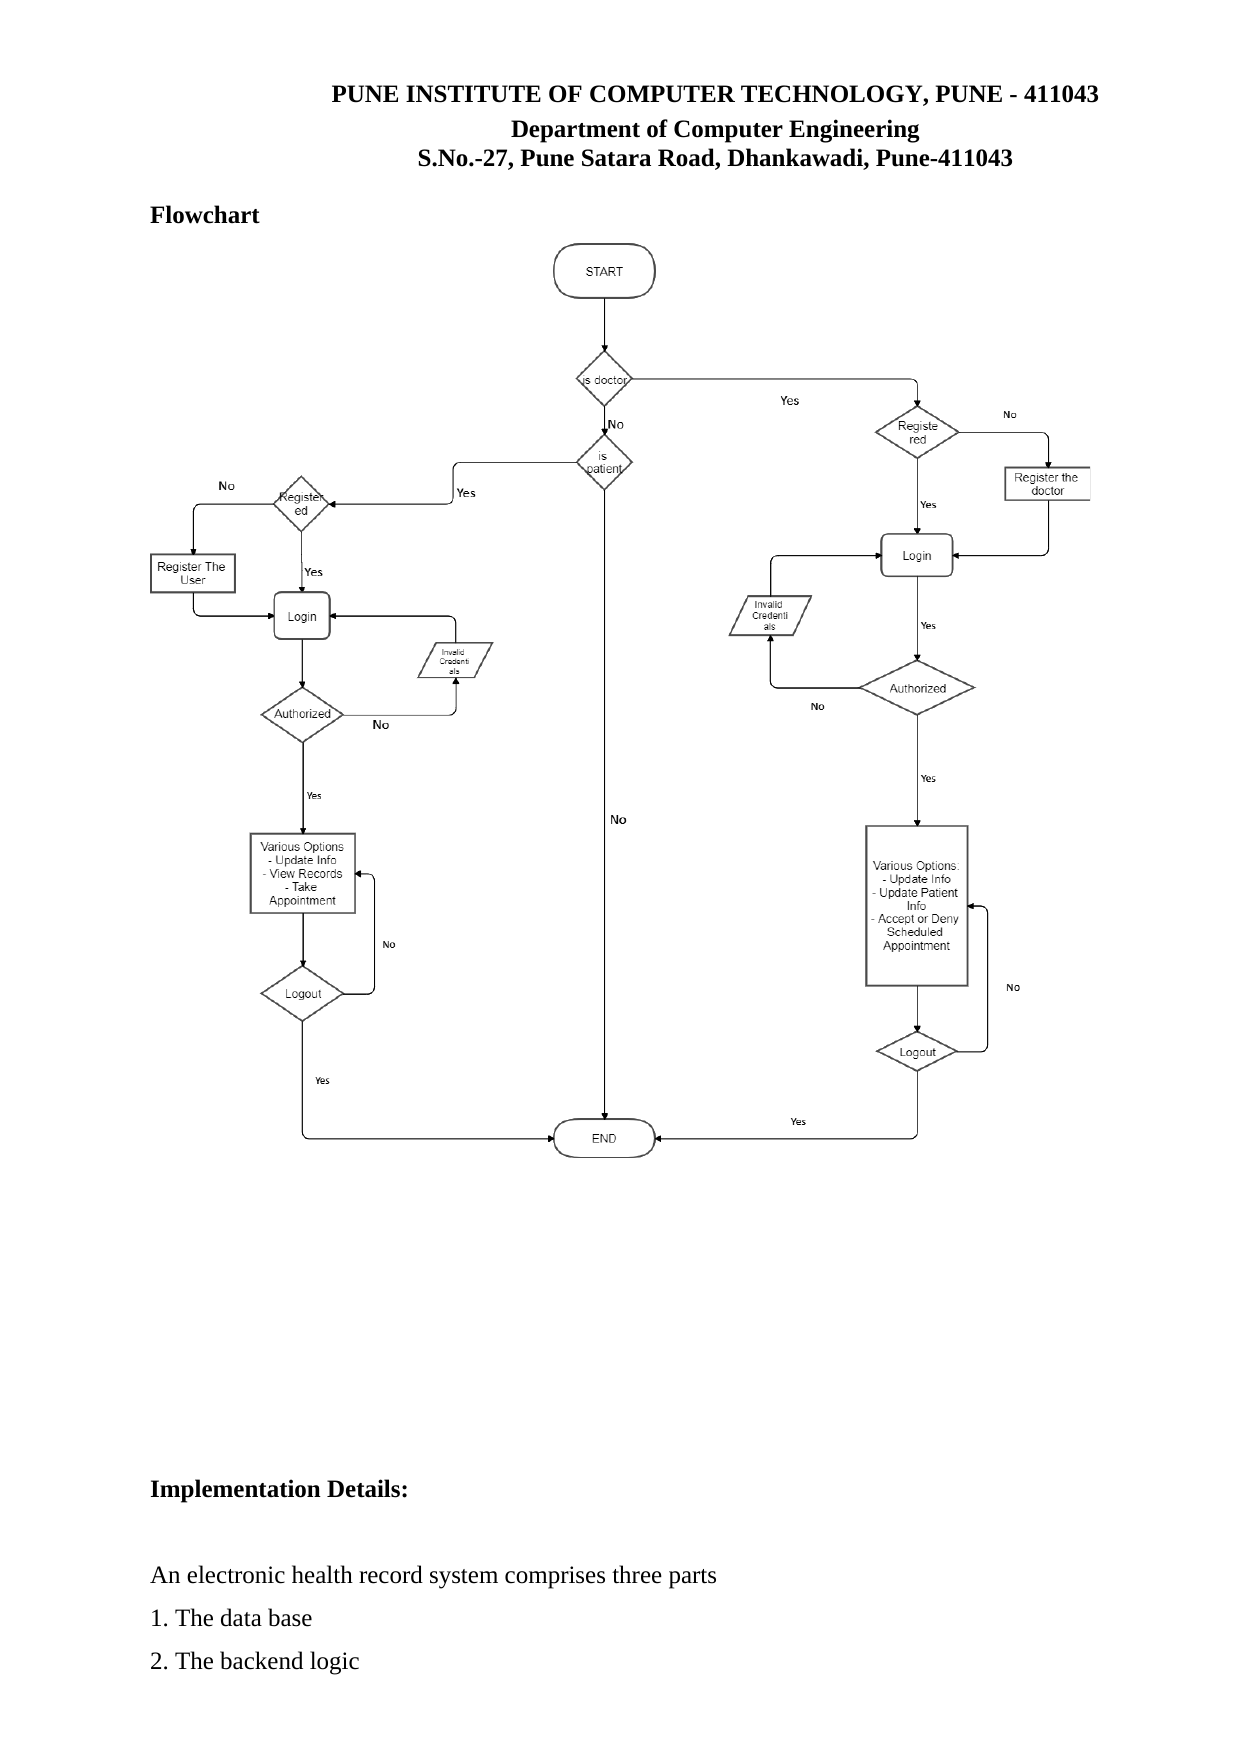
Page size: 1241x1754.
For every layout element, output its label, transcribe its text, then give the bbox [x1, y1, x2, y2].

text 1. The data base [150, 1603, 1090, 1632]
text An electronic health record system comprises three parts [150, 1560, 1090, 1589]
text 2. The backend logic [150, 1646, 1090, 1675]
picture [150, 243, 1091, 1158]
text Flowchart [150, 201, 1090, 229]
text Implementation Details: [150, 1474, 1090, 1502]
